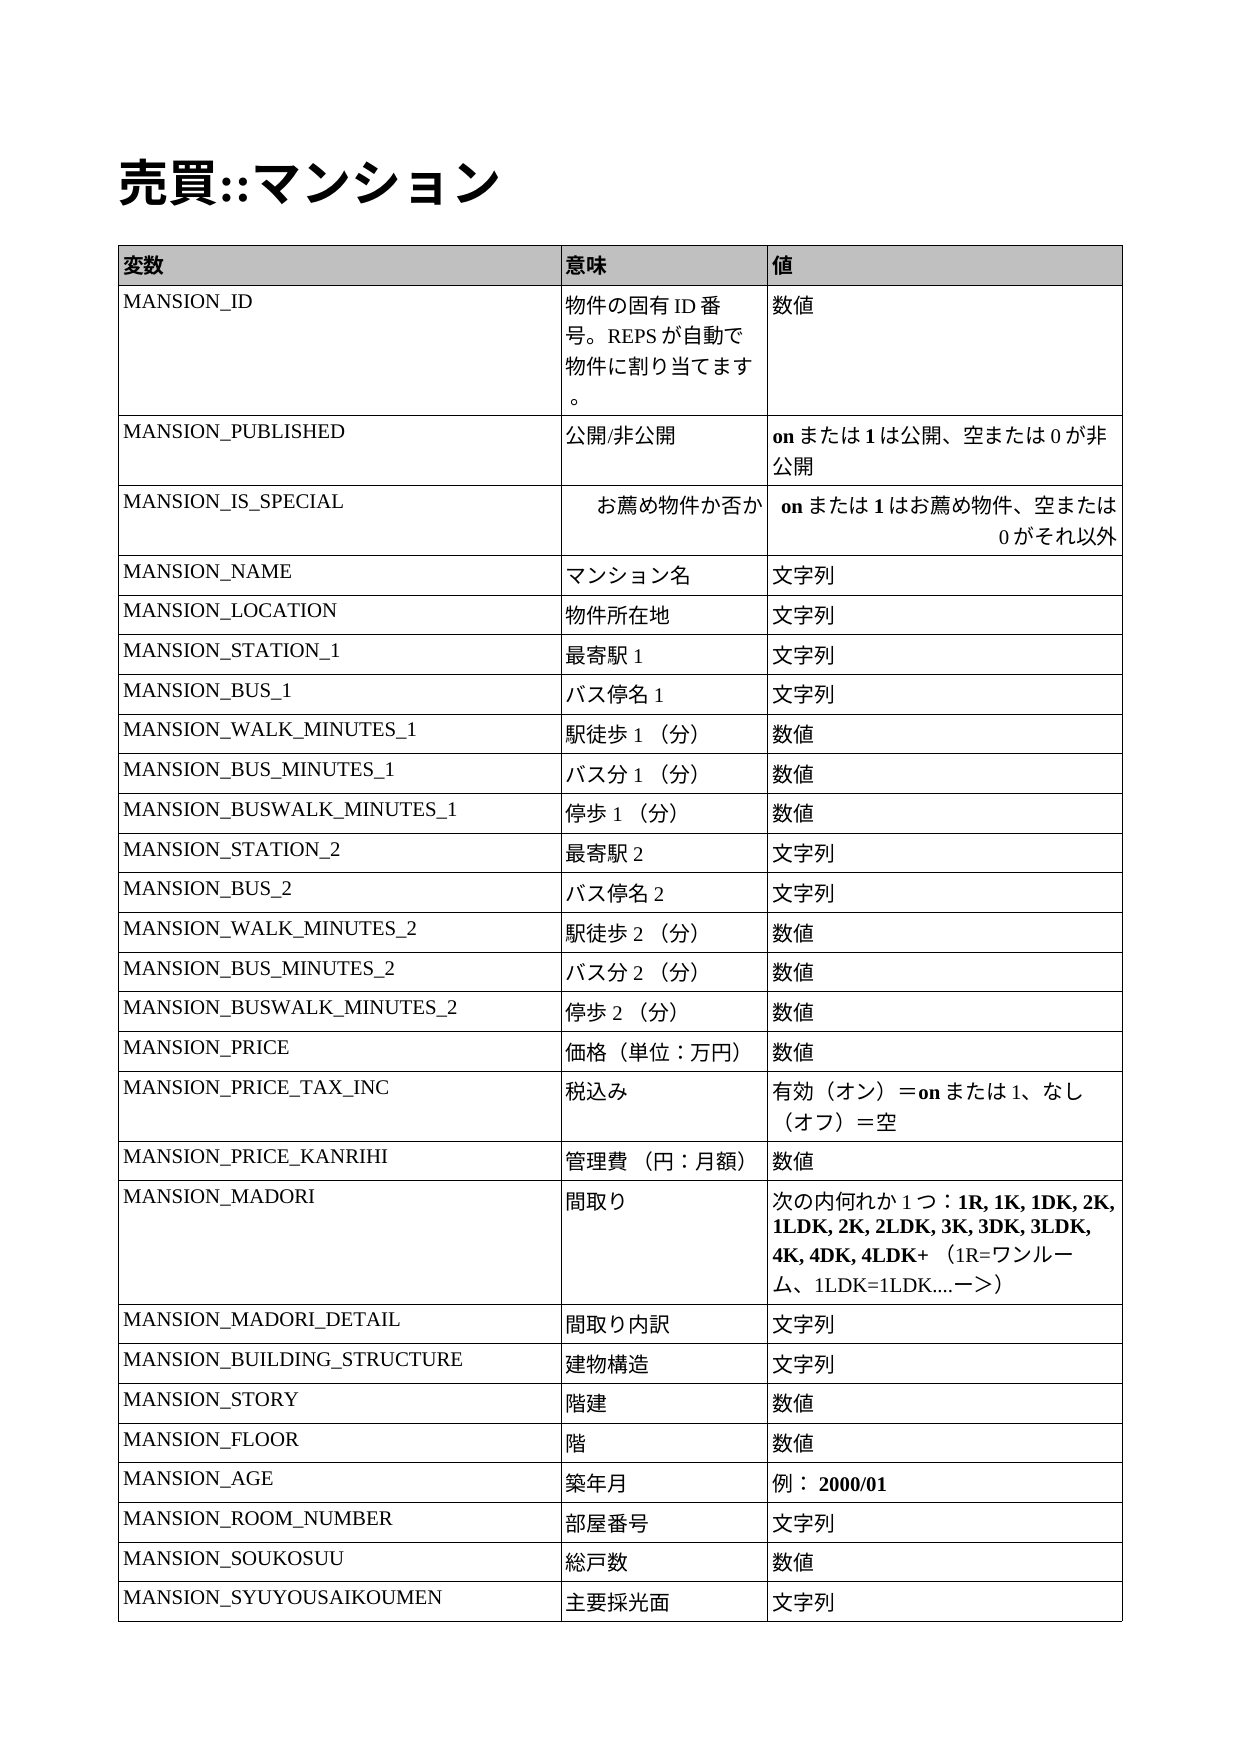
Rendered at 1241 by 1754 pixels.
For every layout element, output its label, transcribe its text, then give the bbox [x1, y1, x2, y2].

table_cell MANSION_WALK_MINUTES_1 [119, 715, 561, 753]
table_cell 間取り [562, 1181, 767, 1303]
table_cell 文字列 [768, 635, 1122, 674]
table_cell バス停名 1 [562, 675, 767, 713]
table_cell 文字列 [768, 1344, 1122, 1383]
table_cell 文字列 [768, 556, 1122, 594]
table_cell 税込み [562, 1072, 767, 1141]
table_cell バス分 2 （分） [562, 953, 767, 991]
table_cell MANSION_BUS_MINUTES_2 [119, 953, 561, 991]
table_cell 有効（オン）＝onまたは1、なし（オフ）＝空 [768, 1072, 1122, 1141]
table_cell MANSION_IS_SPECIAL [119, 486, 561, 555]
table_cell onまたは1はお薦め物件、空または0がそれ以外 [768, 486, 1122, 555]
table_cell 駅徒歩 1 （分） [562, 715, 767, 753]
table_cell 管理費 （円：月額） [562, 1142, 767, 1180]
table_cell 階建 [562, 1384, 767, 1423]
table_cell 最寄駅 2 [562, 834, 767, 872]
table_cell MANSION_BUS_2 [119, 873, 561, 912]
table_cell MANSION_BUS_1 [119, 675, 561, 713]
table_cell 物件の固有ID番号。REPSが自動で物件に割り当てます 。 [562, 286, 767, 415]
table_cell 部屋番号 [562, 1503, 767, 1542]
table_cell 駅徒歩 2 （分） [562, 913, 767, 952]
table_cell MANSION_ID [119, 286, 561, 415]
table_cell MANSION_STORY [119, 1384, 561, 1423]
table_cell MANSION_PRICE [119, 1032, 561, 1071]
table_cell 文字列 [768, 1503, 1122, 1542]
table_cell MANSION_BUSWALK_MINUTES_1 [119, 794, 561, 833]
table_cell 数値 [768, 1543, 1122, 1581]
table_header 意味 [562, 246, 767, 285]
table_cell 文字列 [768, 1305, 1122, 1343]
table_cell 建物構造 [562, 1344, 767, 1383]
table_cell 階 [562, 1424, 767, 1462]
table_cell 公開/非公開 [562, 416, 767, 485]
table_cell MANSION_SYUYOUSAIKOUMEN [119, 1582, 561, 1621]
table_cell MANSION_SOUKOSUU [119, 1543, 561, 1581]
table_cell MANSION_MADORI [119, 1181, 561, 1303]
table_cell 次の内何れか1つ：1R, 1K, 1DK, 2K, 1LDK, 2K, 2LDK, 3K, 3DK, 3LDK, 4K, 4DK, 4LDK+ （1R=ワンルーム、1LDK=1LDK....ー＞） [768, 1181, 1122, 1303]
table_cell MANSION_BUILDING_STRUCTURE [119, 1344, 561, 1383]
table_cell 数値 [768, 715, 1122, 753]
table_cell MANSION_AGE [119, 1463, 561, 1502]
table_cell 数値 [768, 1424, 1122, 1462]
table_cell MANSION_MADORI_DETAIL [119, 1305, 561, 1343]
table_cell 文字列 [768, 596, 1122, 634]
table_cell 数値 [768, 1142, 1122, 1180]
table_cell 停歩 2 （分） [562, 992, 767, 1031]
table_cell 数値 [768, 1032, 1122, 1071]
subtitle 売買::マンション [118, 143, 1122, 216]
table_cell 数値 [768, 754, 1122, 793]
table_cell onまたは1は公開、空または0が非公開 [768, 416, 1122, 485]
table_cell 数値 [768, 1384, 1122, 1423]
table_cell 例： 2000/01 [768, 1463, 1122, 1502]
table_header 値 [768, 246, 1122, 285]
table_cell 文字列 [768, 1582, 1122, 1621]
table_cell MANSION_ROOM_NUMBER [119, 1503, 561, 1542]
table_cell 文字列 [768, 873, 1122, 912]
table_cell バス停名 2 [562, 873, 767, 912]
table_cell 間取り内訳 [562, 1305, 767, 1343]
table_cell 総戸数 [562, 1543, 767, 1581]
table_cell バス分 1 （分） [562, 754, 767, 793]
table_cell お薦め物件か否か [562, 486, 767, 555]
table_cell 最寄駅 1 [562, 635, 767, 674]
table_cell MANSION_STATION_1 [119, 635, 561, 674]
table_cell 主要採光面 [562, 1582, 767, 1621]
table_cell MANSION_PUBLISHED [119, 416, 561, 485]
table_cell 価格（単位：万円） [562, 1032, 767, 1071]
table_cell 数値 [768, 286, 1122, 415]
table_cell MANSION_BUS_MINUTES_1 [119, 754, 561, 793]
table_cell MANSION_FLOOR [119, 1424, 561, 1462]
table_cell MANSION_WALK_MINUTES_2 [119, 913, 561, 952]
table_cell MANSION_PRICE_TAX_INC [119, 1072, 561, 1141]
table_cell 物件所在地 [562, 596, 767, 634]
table_cell 文字列 [768, 675, 1122, 713]
table_cell マンション名 [562, 556, 767, 594]
table_cell MANSION_STATION_2 [119, 834, 561, 872]
table_cell 文字列 [768, 834, 1122, 872]
table_cell 築年月 [562, 1463, 767, 1502]
table_cell MANSION_NAME [119, 556, 561, 594]
table_cell MANSION_BUSWALK_MINUTES_2 [119, 992, 561, 1031]
table_cell 数値 [768, 992, 1122, 1031]
table_cell 数値 [768, 953, 1122, 991]
table_cell 停歩 1 （分） [562, 794, 767, 833]
table_cell MANSION_LOCATION [119, 596, 561, 634]
table_cell MANSION_PRICE_KANRIHI [119, 1142, 561, 1180]
table_cell 数値 [768, 794, 1122, 833]
table_header 変数 [119, 246, 561, 285]
table_cell 数値 [768, 913, 1122, 952]
